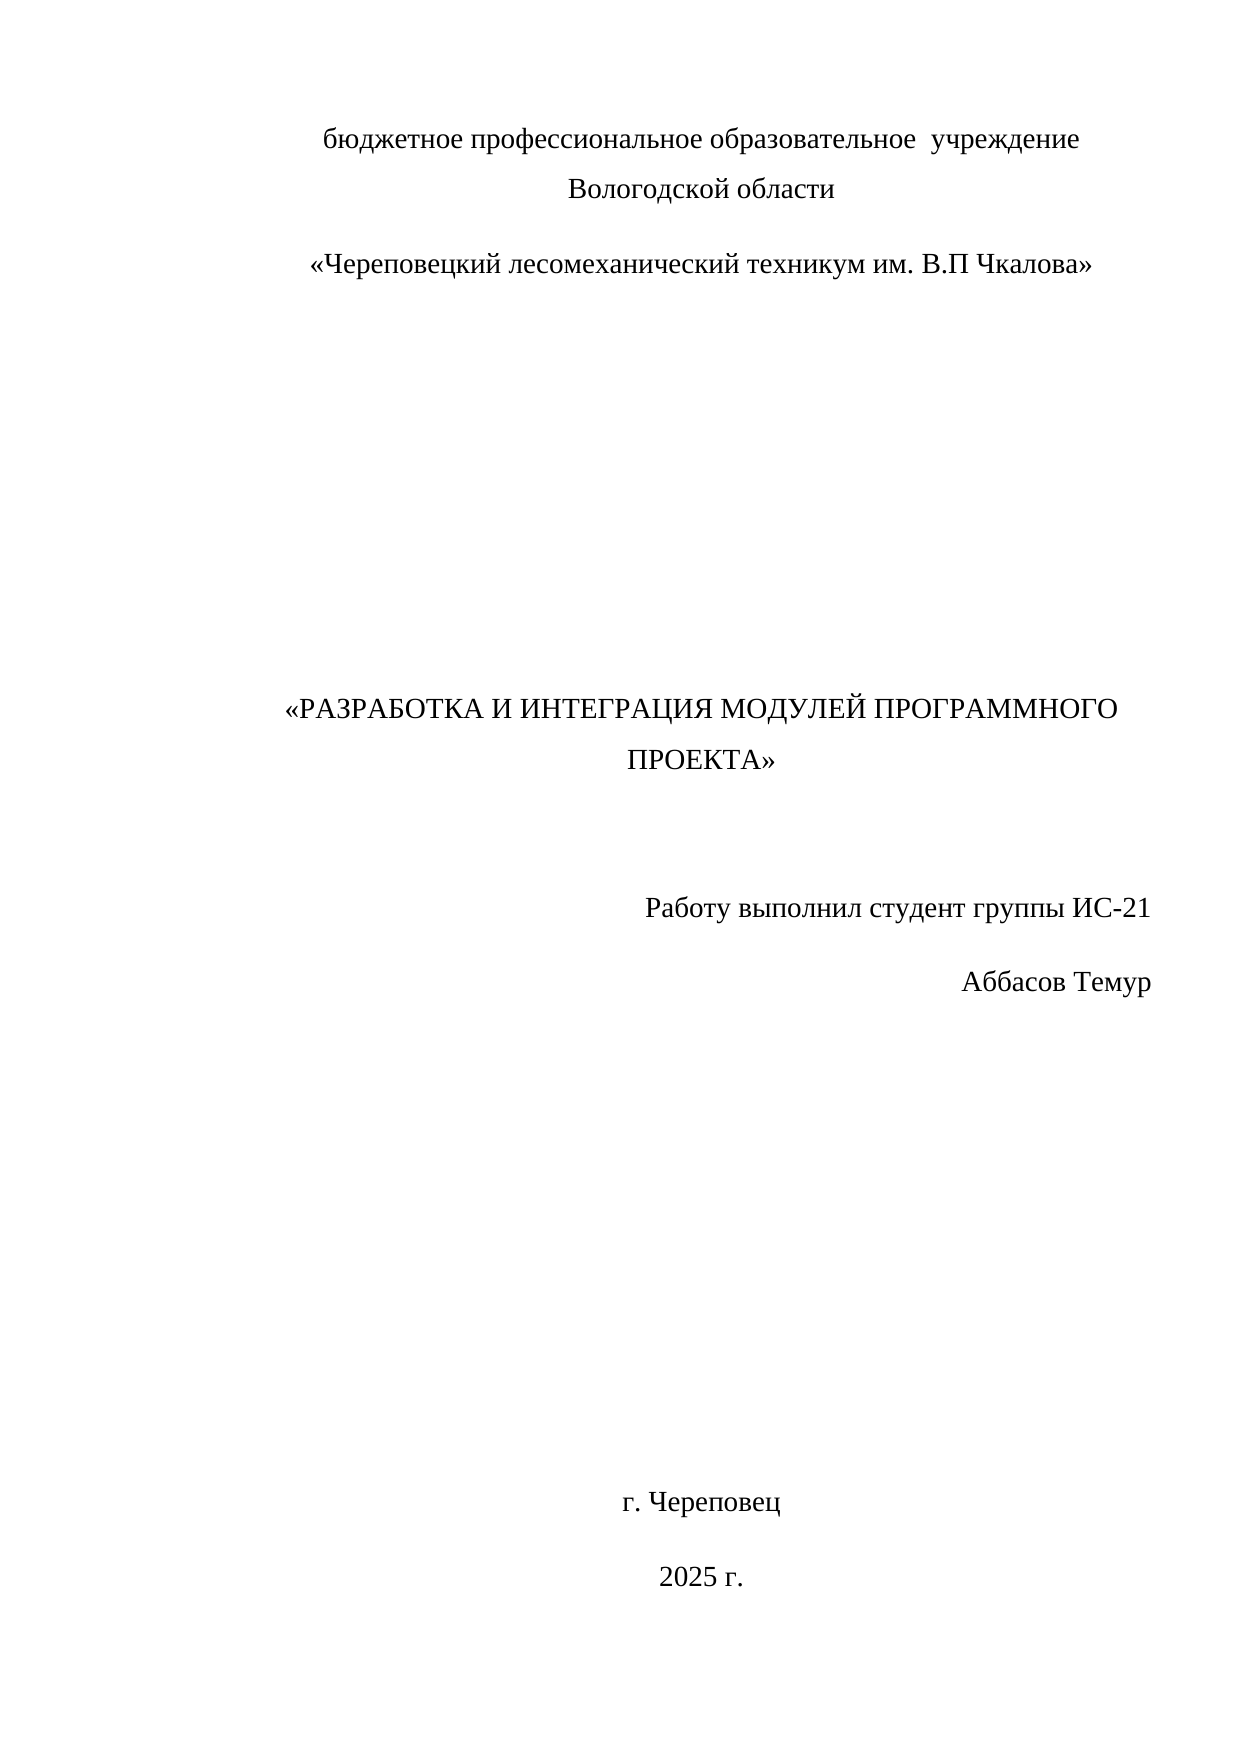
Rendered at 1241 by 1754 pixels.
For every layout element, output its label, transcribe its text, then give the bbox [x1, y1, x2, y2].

text «РАЗРАБОТКА И ИНТЕГРАЦИЯ МОДУЛЕЙ ПРОГРАММНОГО ПРОЕКТА» [251, 691, 1152, 775]
text бюджетное профессиональное образовательное учреждение Вологодской области [251, 121, 1152, 205]
text 2025 г. [251, 1559, 1152, 1592]
text г. Череповец [251, 1484, 1152, 1518]
text Аббасов Темур [251, 964, 1152, 998]
text «Череповецкий лесомеханический техникум им. В.П Чкалова» [251, 246, 1152, 279]
text Работу выполнил студент группы ИС-21 [251, 890, 1152, 924]
